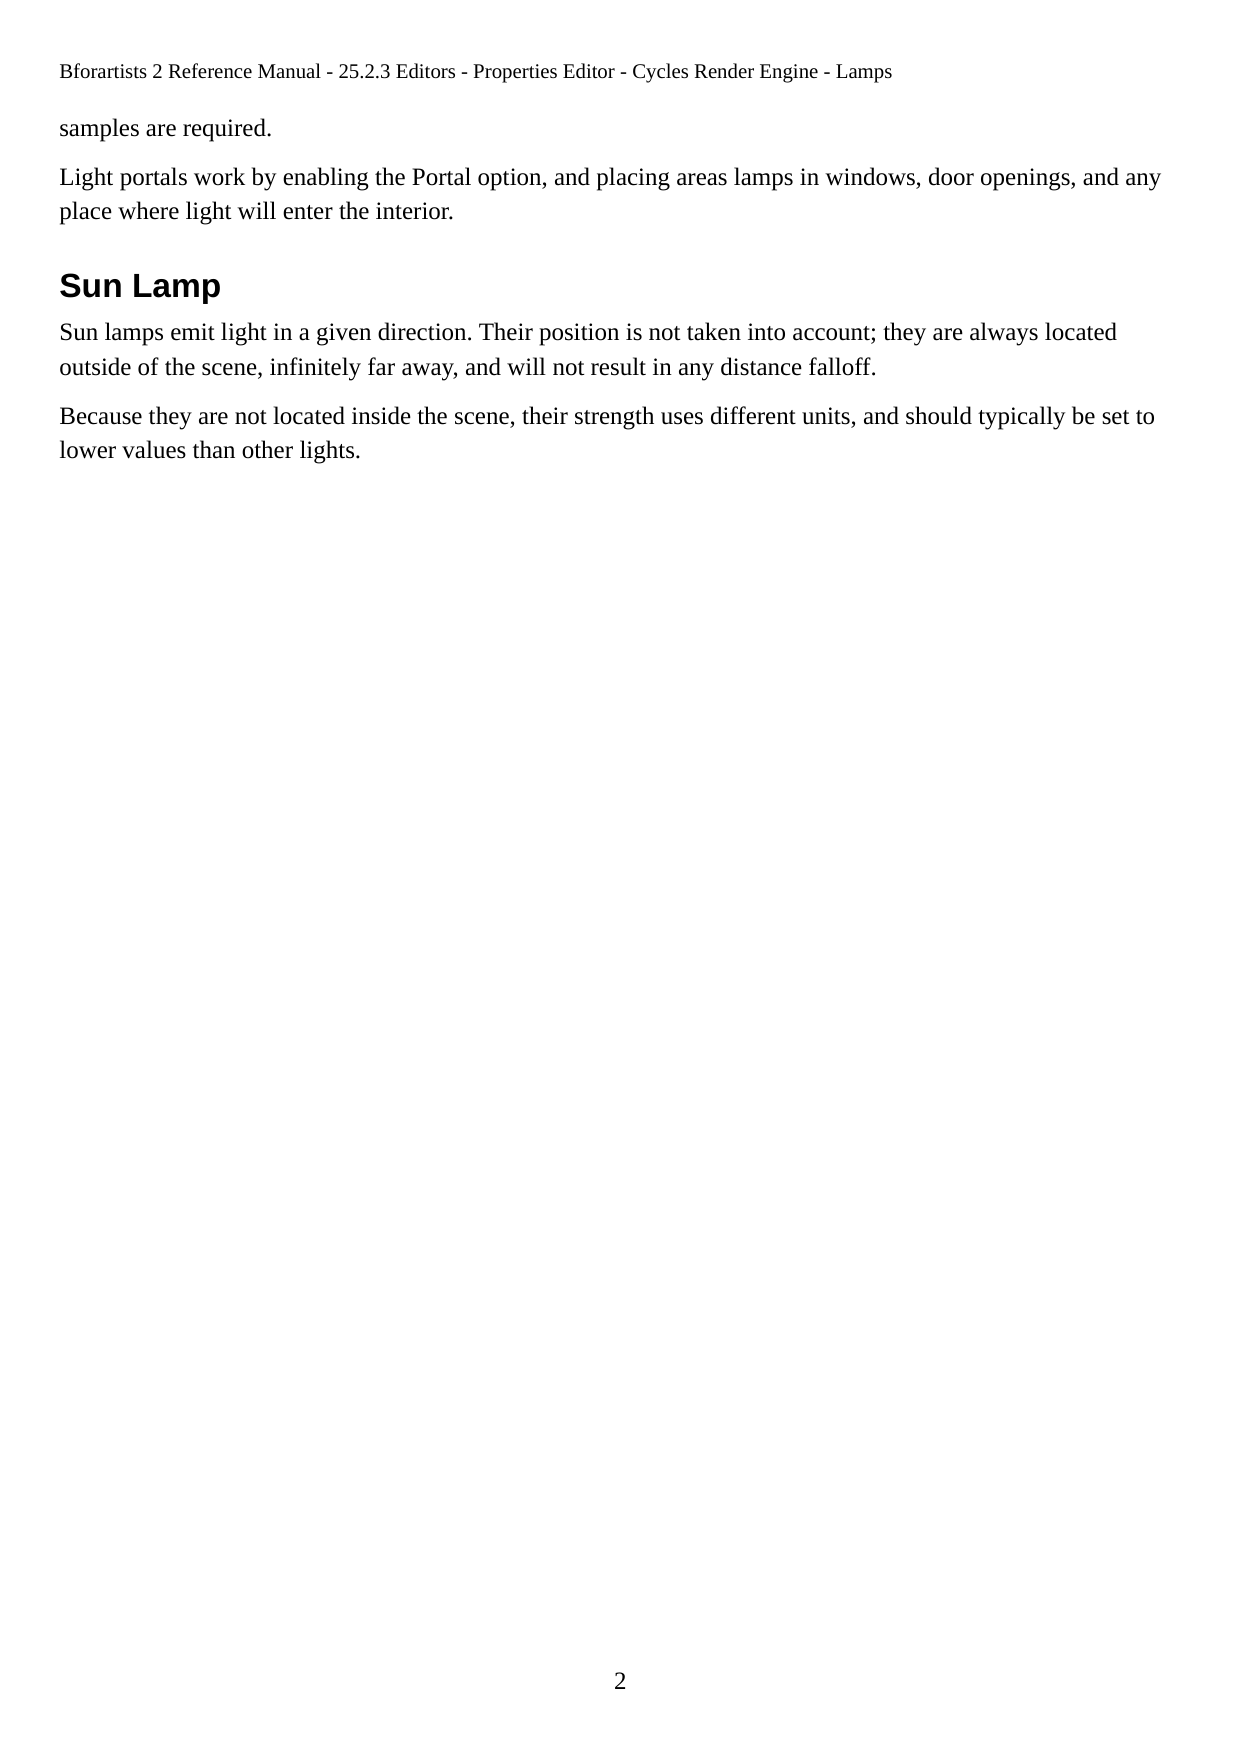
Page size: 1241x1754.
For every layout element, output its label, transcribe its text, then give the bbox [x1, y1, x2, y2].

text samples are required. [59, 113, 1181, 141]
text Because they are not located inside the scene, their strength uses different units, and should typically be set to lower values than other lights. [59, 401, 1181, 464]
subtitle Sun Lamp [59, 266, 1181, 305]
text Sun lamps emit light in a given direction. Their position is not taken into account; they are always located outside of the scene, infinitely far away, and will not result in any distance falloff. [59, 317, 1181, 380]
text Light portals work by enabling the Portal option, and placing areas lamps in windows, door openings, and any place where light will enter the interior. [59, 162, 1181, 225]
